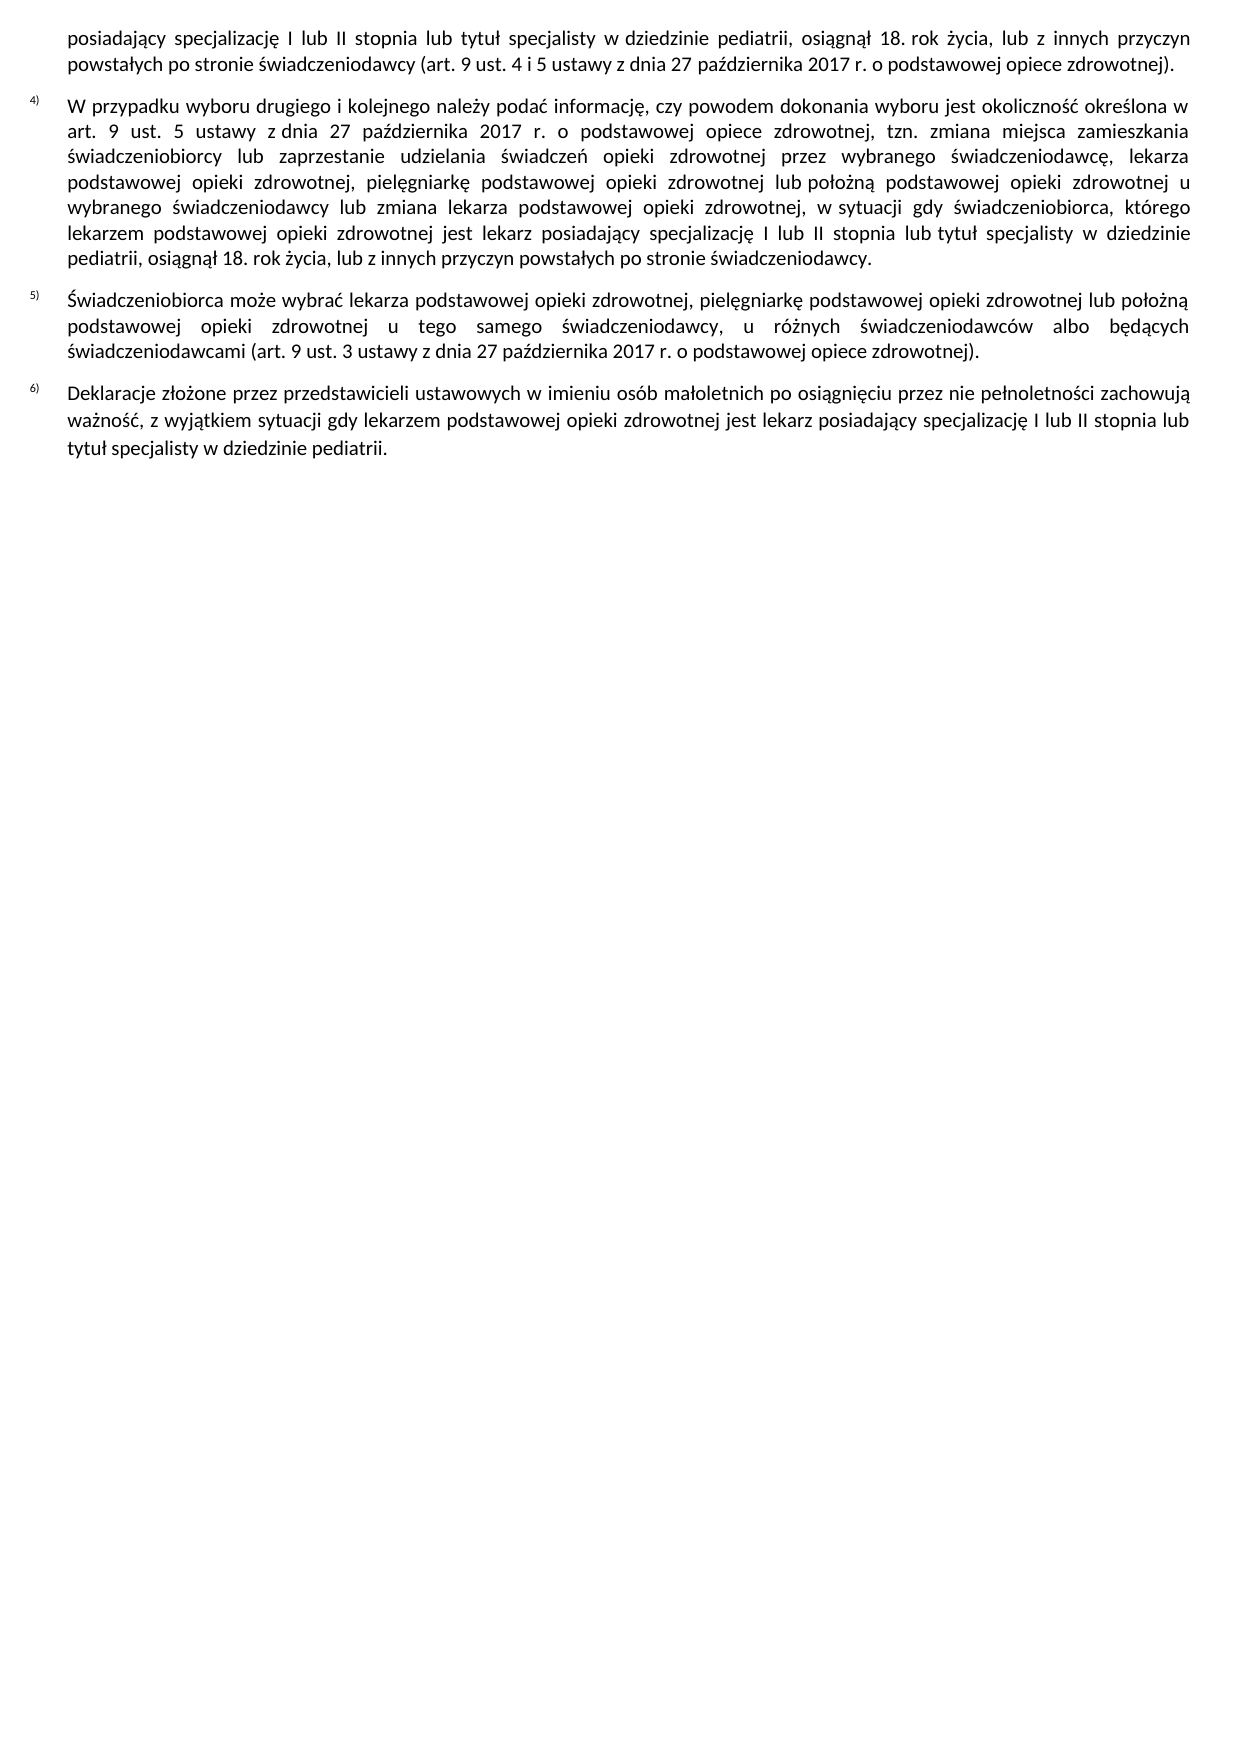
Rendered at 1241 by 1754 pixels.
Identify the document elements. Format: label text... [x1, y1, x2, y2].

list Świadczeniobiorca może wybrać lekarza podstawowej opieki zdrowotnej, pielęgniarkę podstawowej opieki zdrowotnej lub położną podstawowej opieki zdrowotnej u tego samego świadczeniodawcy, u różnych świadczeniodawców albo będących świadczeniodawcami (art. 9 ust. 3 ustawy z dnia 27 października 2017 r. o podstawowej opiece zdrowotnej). [29, 287, 1191, 364]
list Deklaracje złożone przez przedstawicieli ustawowych w imieniu osób małoletnich po osiągnięciu przez nie pełnoletności zachowują ważność, z wyjątkiem sytuacji gdy lekarzem podstawowej opieki zdrowotnej jest lekarz posiadający specjalizację I lub II stopnia lub tytuł specjalisty w dziedzinie pediatrii. [29, 380, 1191, 460]
list W przypadku wyboru drugiego i kolejnego należy podać informację, czy powodem dokonania wyboru jest okoliczność określona w art. 9 ust. 5 ustawy z dnia 27 października 2017 r. o podstawowej opiece zdrowotnej, tzn. zmiana miejsca zamieszkania świadczeniobiorcy lub zaprzestanie udzielania świadczeń opieki zdrowotnej przez wybranego świadczeniodawcę, lekarza podstawowej opieki zdrowotnej, pielęgniarkę podstawowej opieki zdrowotnej lub położną podstawowej opieki zdrowotnej u wybranego świadczeniodawcy lub zmiana lekarza podstawowej opieki zdrowotnej, w sytuacji gdy świadczeniobiorca, którego lekarzem podstawowej opieki zdrowotnej jest lekarz posiadający specjalizację I lub II stopnia lub tytuł specjalisty w dziedzinie pediatrii, osiągnął 18. rok życia, lub z innych przyczyn powstałych po stronie świadczeniodawcy. [29, 93, 1191, 271]
list posiadający specjalizację I lub II stopnia lub tytuł specjalisty w dziedzinie pediatrii, osiągnął 18. rok życia, lub z innych przyczyn powstałych po stronie świadczeniodawcy (art. 9 ust. 4 i 5 ustawy z dnia 27 października 2017 r. o podstawowej opiece zdrowotnej). [29, 25, 1191, 76]
